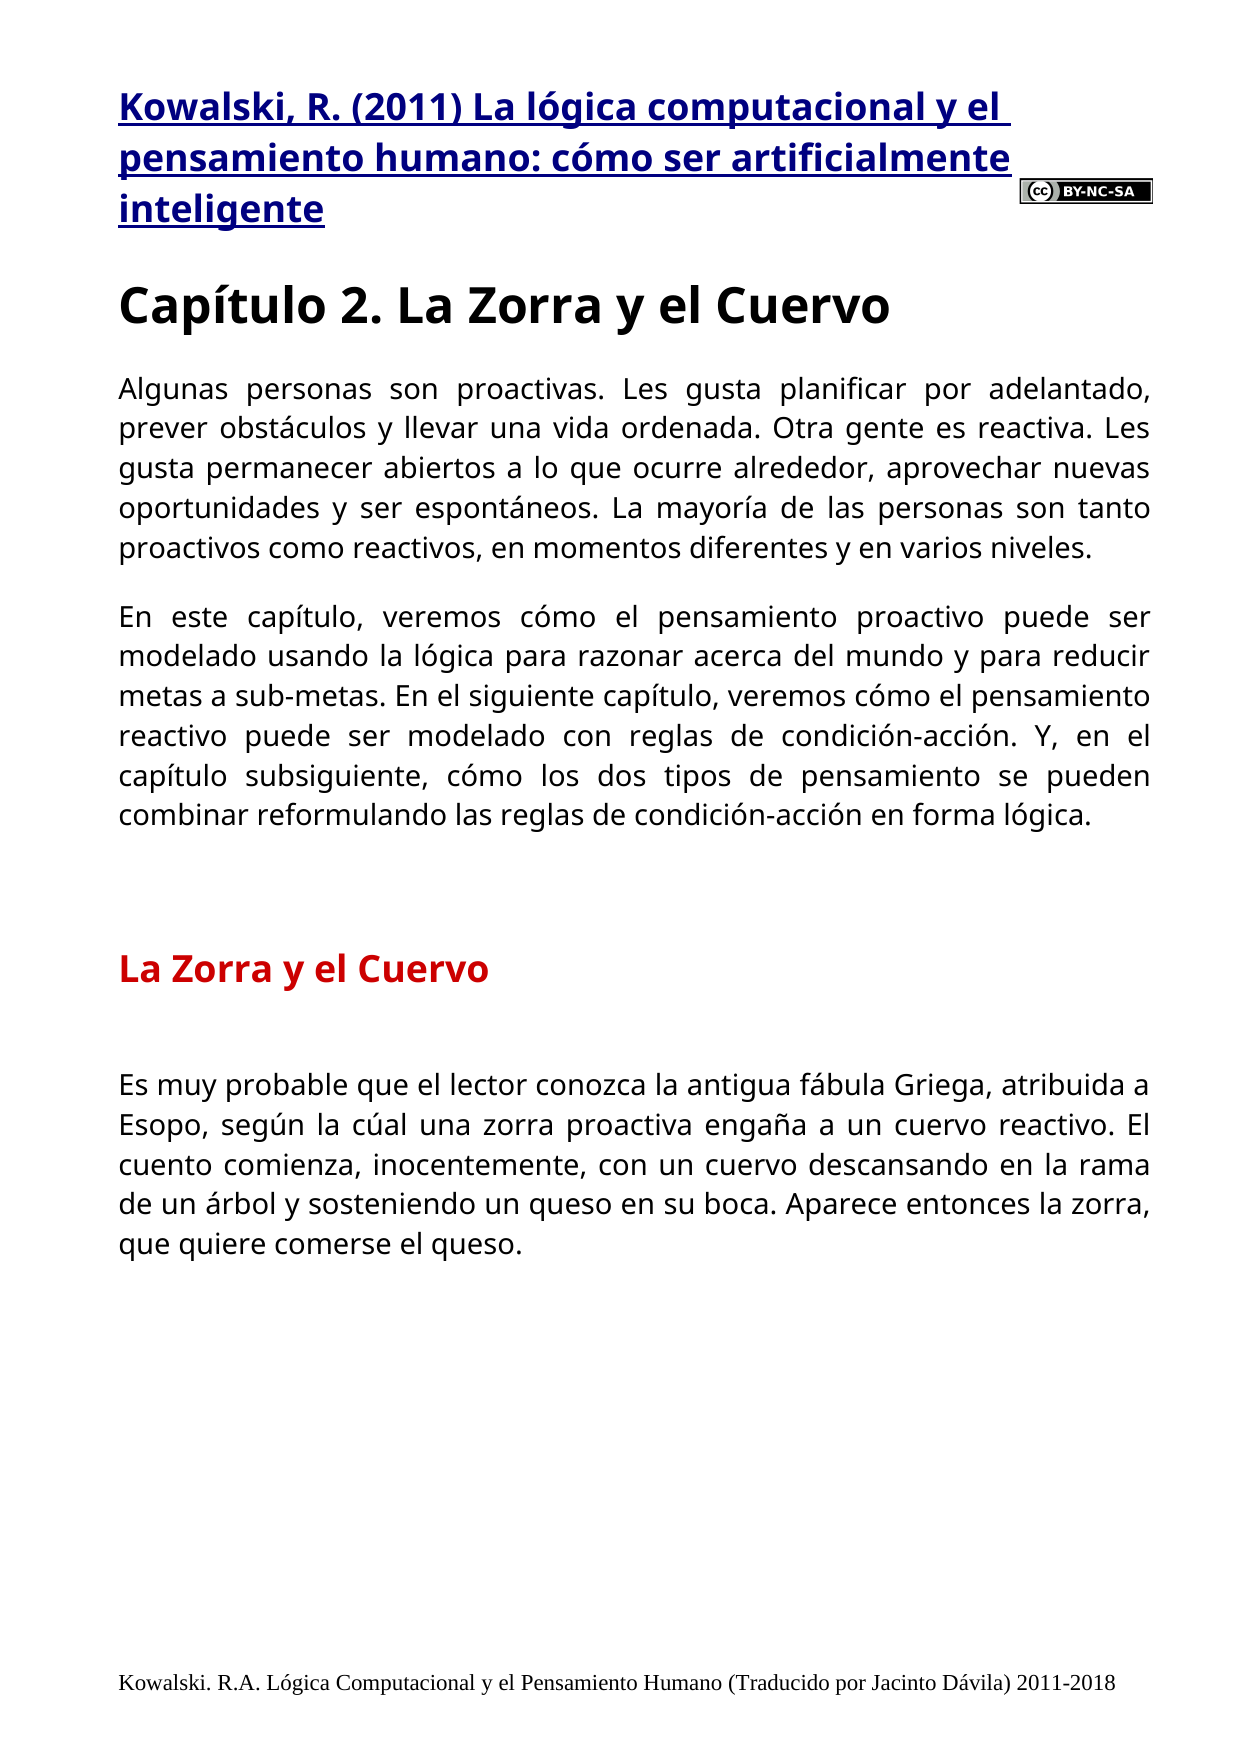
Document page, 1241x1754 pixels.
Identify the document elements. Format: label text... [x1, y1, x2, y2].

subtitle Capítulo 2. La Zorra y el Cuervo [118, 271, 1152, 339]
picture [1019, 178, 1153, 204]
text Es muy probable que el lector conozca la antigua fábula Griega, atribuida a Esopo, según la cúal una zorra proactiva engaña a un cuervo reactivo. El cuento comienza, inocentemente, con un cuervo descansando en la rama de un árbol y sosteniendo un queso en su boca. Aparece entonces la zorra, que quiere comerse el queso. [118, 1064, 1152, 1263]
text En este capítulo, veremos cómo el pensamiento proactivo puede ser modelado usando la lógica para razonar acerca del mundo y para reducir metas a sub-metas. En el siguiente capítulo, veremos cómo el pensamiento reactivo puede ser modelado con reglas de condición-acción. Y, en el capítulo subsiguiente, cómo los dos tipos de pensamiento se pueden combinar reformulando las reglas de condición-acción en forma lógica. [118, 596, 1152, 834]
text Algunas personas son proactivas. Les gusta planificar por adelantado, prever obstáculos y llevar una vida ordenada. Otra gente es reactiva. Les gusta permanecer abiertos a lo que ocurre alrededor, aprovechar nuevas oportunidades y ser espontáneos. La mayoría de las personas son tanto proactivos como reactivos, en momentos diferentes y en varios niveles. [118, 368, 1152, 567]
subtitle La Zorra y el Cuervo [118, 943, 1152, 994]
subtitle Kowalski, R. (2011) La lógica computacional y el pensamiento humano: cómo ser artificialmente inteligente [118, 80, 1152, 233]
